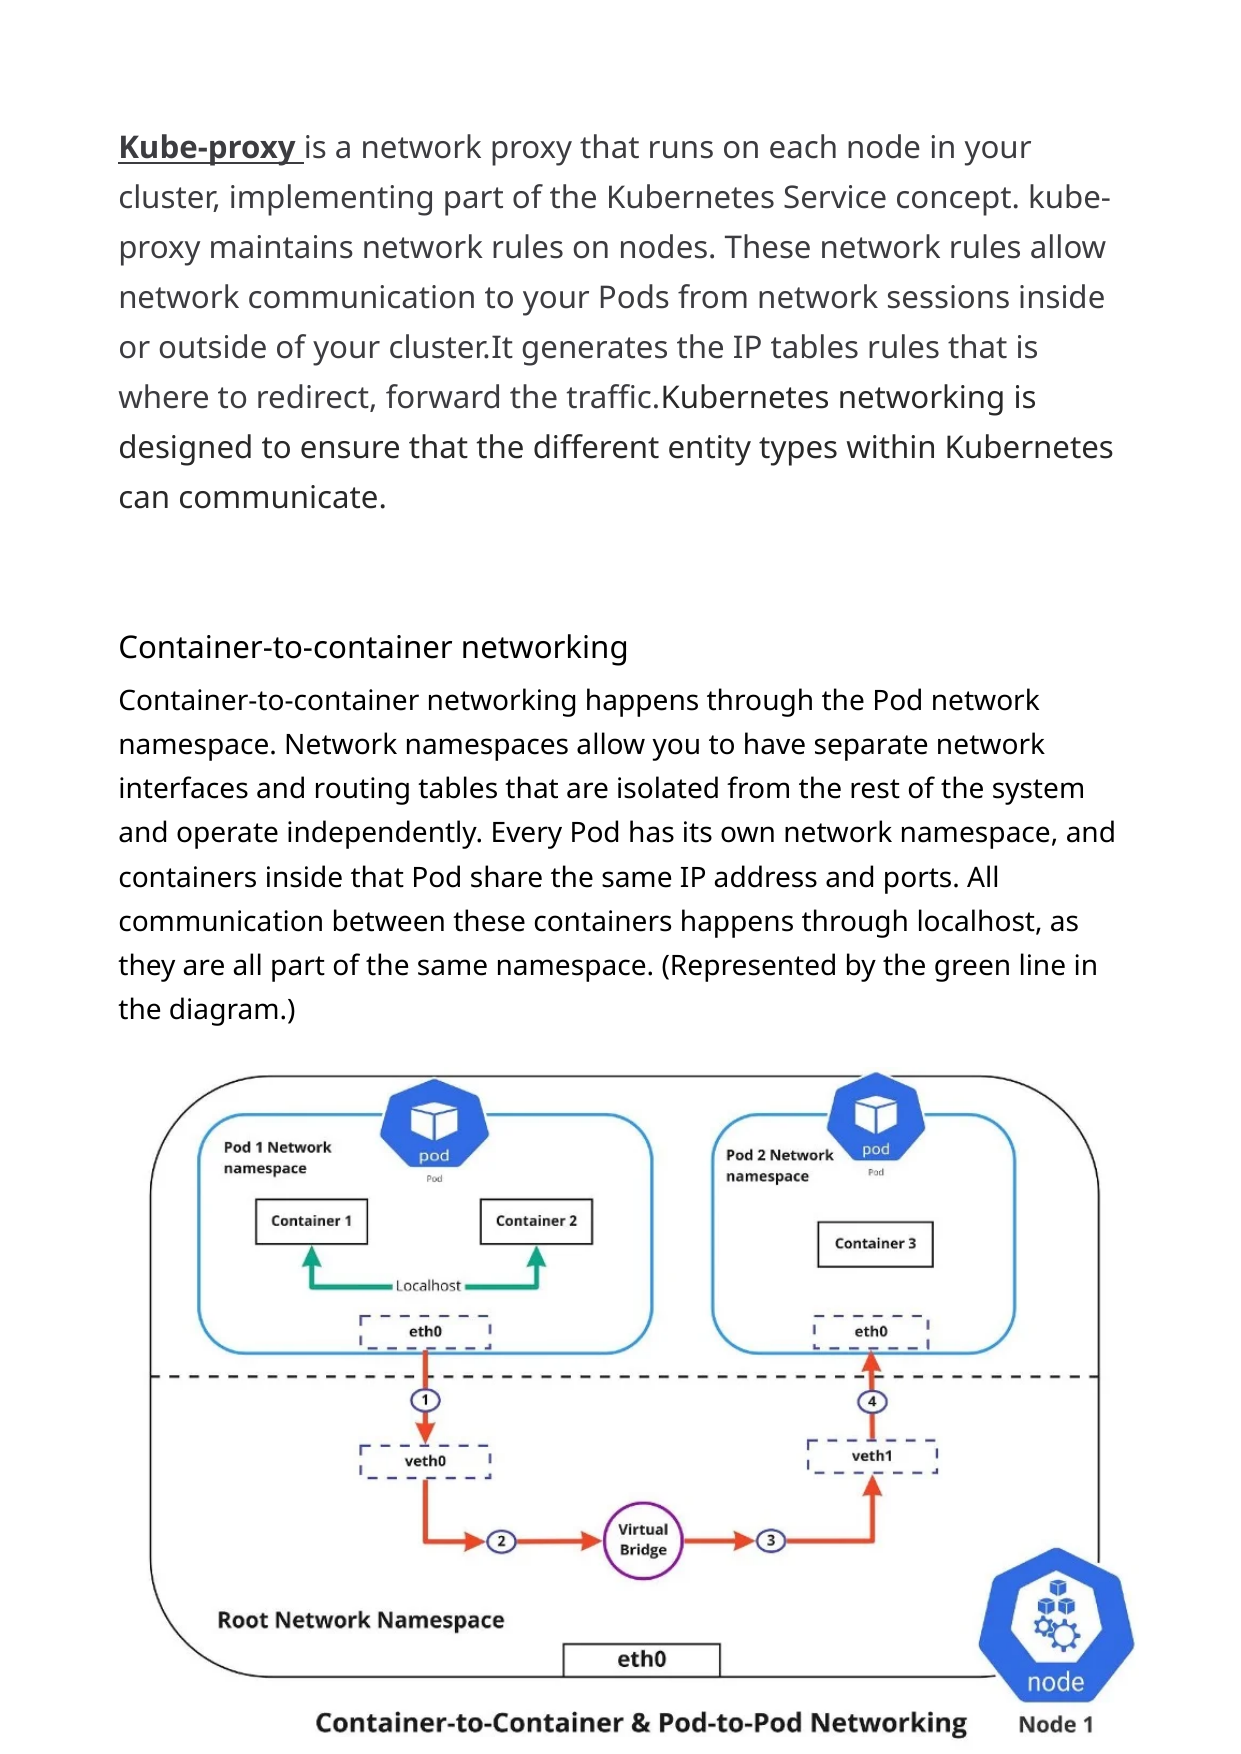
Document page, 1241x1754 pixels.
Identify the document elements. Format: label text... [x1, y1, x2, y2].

text Kube-proxy is a network proxy that runs on each node in your cluster, implementing part of the Kubernetes Service concept. kube-proxy maintains network rules on nodes. These network rules allow network communication to your Pods from network sessions inside or outside of your cluster.It generates the IP tables rules that is where to redirect, forward the traffic.Kubernetes networking is designed to ensure that the different entity types within Kubernetes can communicate. [118, 118, 1122, 518]
text Container-to-container networking happens through the Pod network namespace. Network namespaces allow you to have separate network interfaces and routing tables that are isolated from the rest of the system and operate independently. Every Pod has its own network namespace, and containers inside that Pod share the same IP address and ports. All communication between these containers happens through localhost, as they are all part of the same namespace. (Represented by the green line in the diagram.) [118, 681, 1122, 1027]
subtitle Container-to-container networking [118, 618, 1122, 668]
picture [135, 1067, 1140, 1754]
